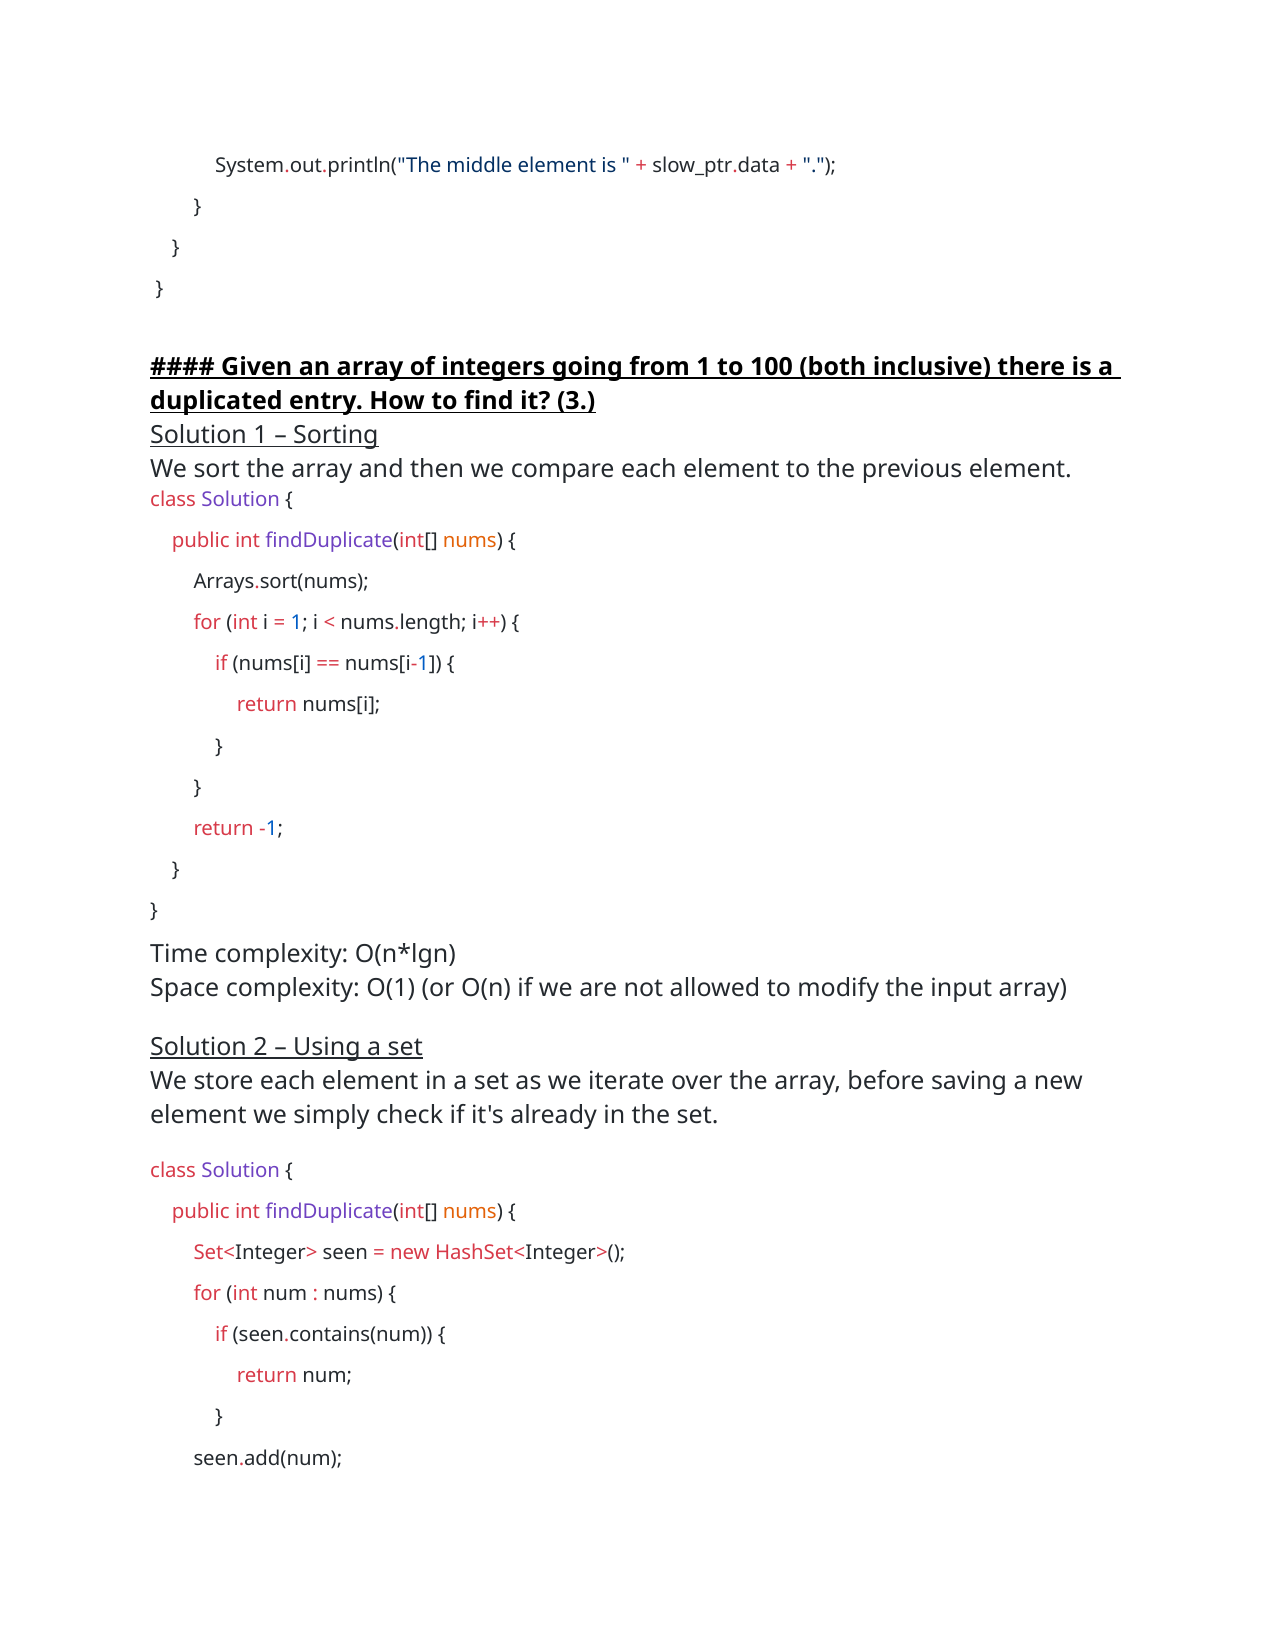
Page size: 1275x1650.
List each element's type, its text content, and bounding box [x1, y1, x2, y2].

text Set<Integer> seen = new HashSet<Integer>(); [150, 1237, 1125, 1265]
text Solution 1 – Sorting We sort the array and then we compare each element to the previous element. [150, 417, 1125, 485]
text #### Given an array of integers going from 1 to 100 (both inclusive) there is a duplicated entry. How to find it? (3.) [150, 349, 1125, 417]
text return nums[i]; [150, 689, 1125, 718]
text } [150, 232, 1125, 261]
text Arrays.sort(nums); [150, 566, 1125, 594]
text } [150, 895, 1125, 923]
text if (seen.contains(num)) { [150, 1319, 1125, 1348]
text } [150, 772, 1125, 800]
text Solution 2 – Using a set We store each element in a set as we iterate over the array, before saving a new element we simply check if it's already in the set. [150, 1028, 1125, 1131]
text class Solution { [150, 485, 1125, 513]
text } [150, 854, 1125, 883]
text } [150, 191, 1125, 219]
text } [150, 273, 1125, 302]
text class Solution { [150, 1156, 1125, 1183]
text Time complexity: O(n*lgn) Space complexity: O(1) (or O(n) if we are not allowed to modify the input array) [150, 935, 1125, 1003]
text System.out.println("The middle element is " + slow_ptr.data + "."); [150, 150, 1125, 178]
text seen.add(num); [150, 1443, 1125, 1471]
text for (int num : nums) { [150, 1278, 1125, 1307]
text return -1; [150, 813, 1125, 841]
text return num; [150, 1360, 1125, 1389]
text } [150, 1402, 1125, 1430]
text public int findDuplicate(int[] nums) { [150, 525, 1125, 553]
text } [150, 731, 1125, 759]
text if (nums[i] == nums[i-1]) { [150, 648, 1125, 677]
text for (int i = 1; i < nums.length; i++) { [150, 607, 1125, 636]
text public int findDuplicate(int[] nums) { [150, 1196, 1125, 1224]
